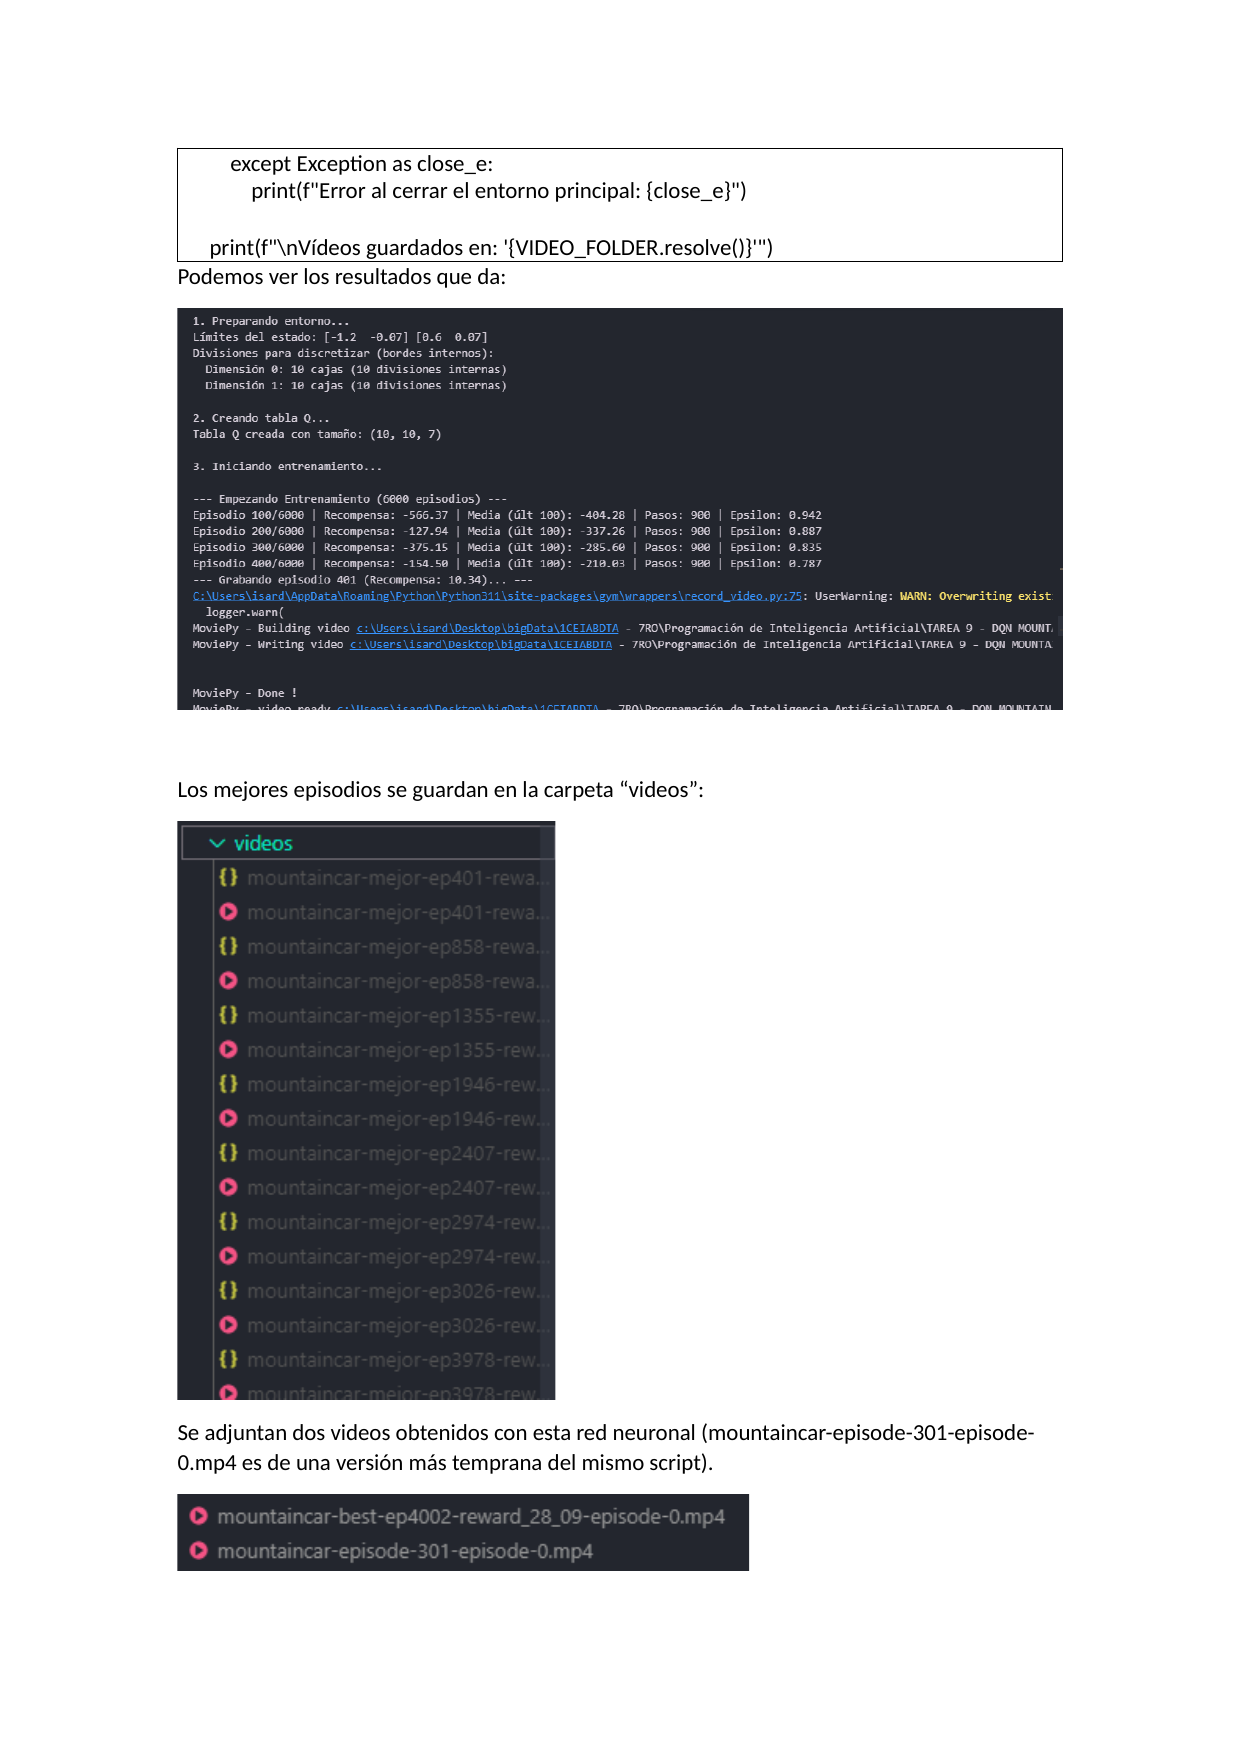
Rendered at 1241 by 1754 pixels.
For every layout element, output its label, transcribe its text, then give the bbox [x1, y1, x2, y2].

text Se adjuntan dos videos obtenidos con esta red neuronal (mountaincar-episode-301-episode-0.mp4 es de una versión más temprana del mismo script). [177, 1418, 1063, 1476]
text Podemos ver los resultados que da: [177, 262, 1063, 290]
table_header except Exception as close_e: print(f"Error al cerrar el entorno principal: {close_e}") print(f"\nVídeos guardados en: '{VIDEO_FOLDER.resolve()}'") [178, 149, 1062, 261]
text Los mejores episodios se guardan en la carpeta “videos”: [177, 775, 1063, 803]
